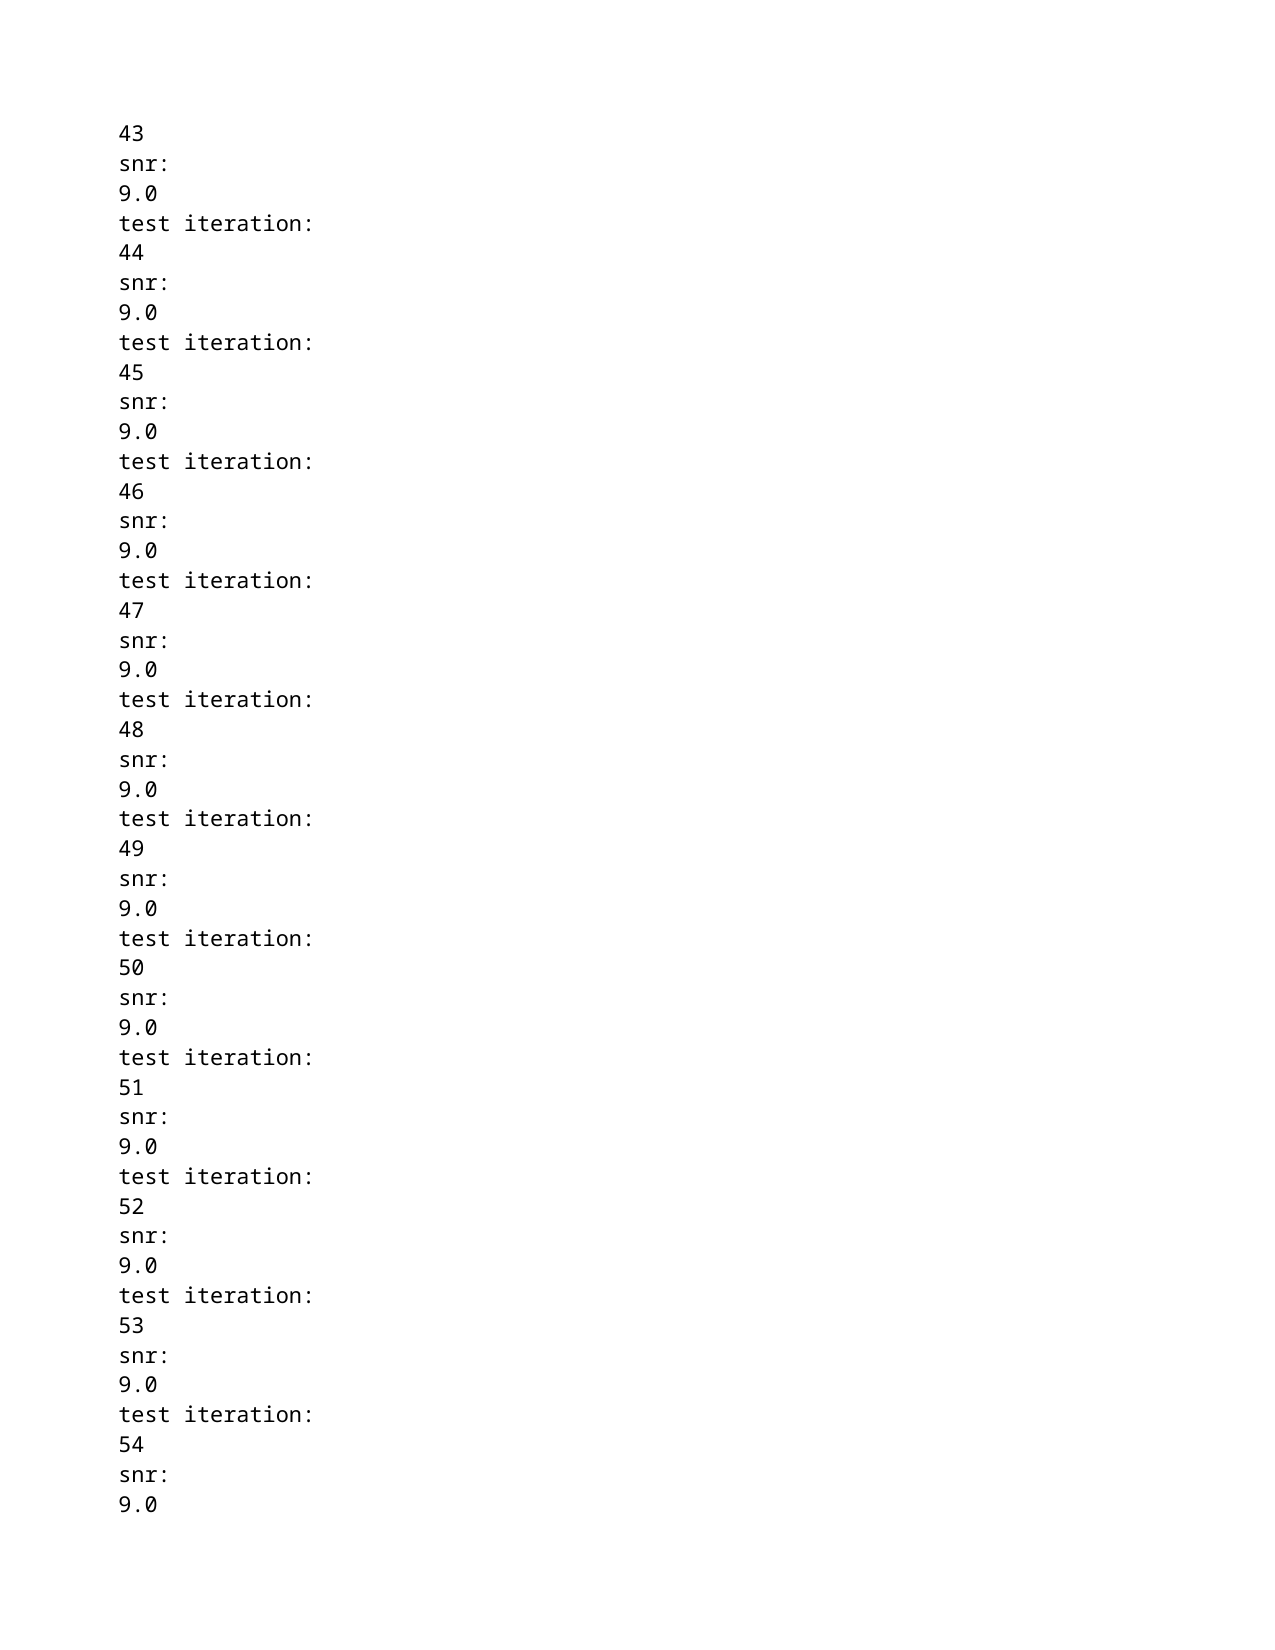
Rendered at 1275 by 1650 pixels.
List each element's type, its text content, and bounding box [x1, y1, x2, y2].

text snr: [118, 1101, 1157, 1131]
text 51 [118, 1071, 1157, 1101]
text 9.0 [118, 1488, 1157, 1518]
text 9.0 [118, 893, 1157, 922]
text test iteration: [118, 803, 1157, 833]
text 54 [118, 1429, 1157, 1459]
text test iteration: [118, 446, 1157, 476]
text test iteration: [118, 1280, 1157, 1310]
text snr: [118, 744, 1157, 773]
text 9.0 [118, 1131, 1157, 1161]
text 49 [118, 833, 1157, 863]
text 52 [118, 1191, 1157, 1220]
text 44 [118, 237, 1157, 267]
text snr: [118, 386, 1157, 416]
text 47 [118, 595, 1157, 624]
text 9.0 [118, 297, 1157, 327]
text test iteration: [118, 565, 1157, 595]
text 9.0 [118, 535, 1157, 565]
text 46 [118, 476, 1157, 505]
text 48 [118, 714, 1157, 744]
text 53 [118, 1310, 1157, 1339]
text test iteration: [118, 327, 1157, 356]
text 50 [118, 952, 1157, 982]
text test iteration: [118, 1399, 1157, 1429]
text test iteration: [118, 1161, 1157, 1191]
text test iteration: [118, 207, 1157, 237]
text snr: [118, 1459, 1157, 1488]
text 9.0 [118, 1250, 1157, 1280]
text 9.0 [118, 654, 1157, 684]
text snr: [118, 863, 1157, 893]
text 9.0 [118, 773, 1157, 803]
text snr: [118, 982, 1157, 1012]
text test iteration: [118, 684, 1157, 714]
text 45 [118, 356, 1157, 386]
text snr: [118, 1339, 1157, 1369]
text snr: [118, 1220, 1157, 1250]
text 9.0 [118, 1369, 1157, 1399]
text snr: [118, 505, 1157, 535]
text 43 [118, 118, 1157, 148]
text 9.0 [118, 1012, 1157, 1042]
text test iteration: [118, 1042, 1157, 1071]
text snr: [118, 267, 1157, 297]
text 9.0 [118, 416, 1157, 446]
text snr: [118, 624, 1157, 654]
text 9.0 [118, 178, 1157, 207]
text test iteration: [118, 922, 1157, 952]
text snr: [118, 148, 1157, 178]
